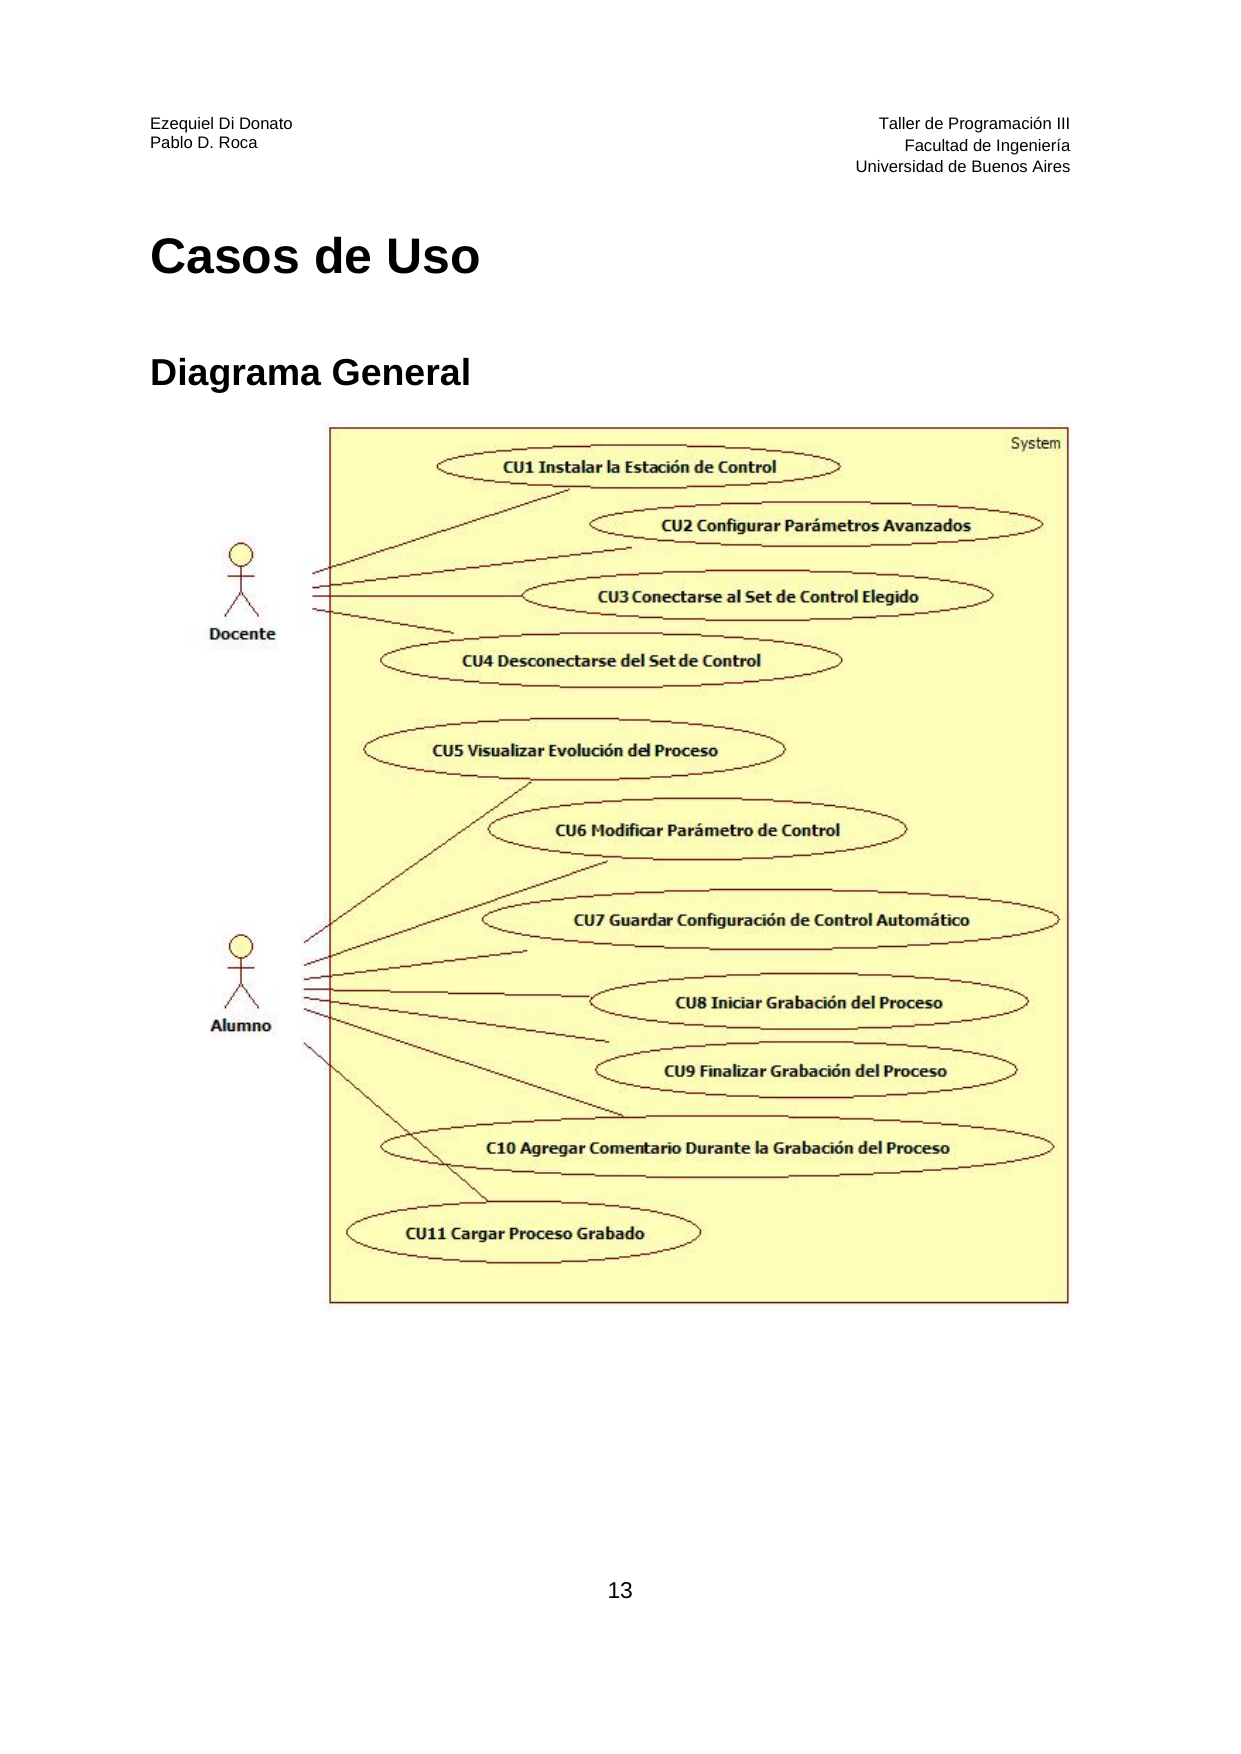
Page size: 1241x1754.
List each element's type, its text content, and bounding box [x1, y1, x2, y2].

picture [143, 399, 1097, 1332]
subtitle Diagrama General [150, 352, 1090, 393]
subtitle Casos de Uso [150, 228, 1090, 284]
